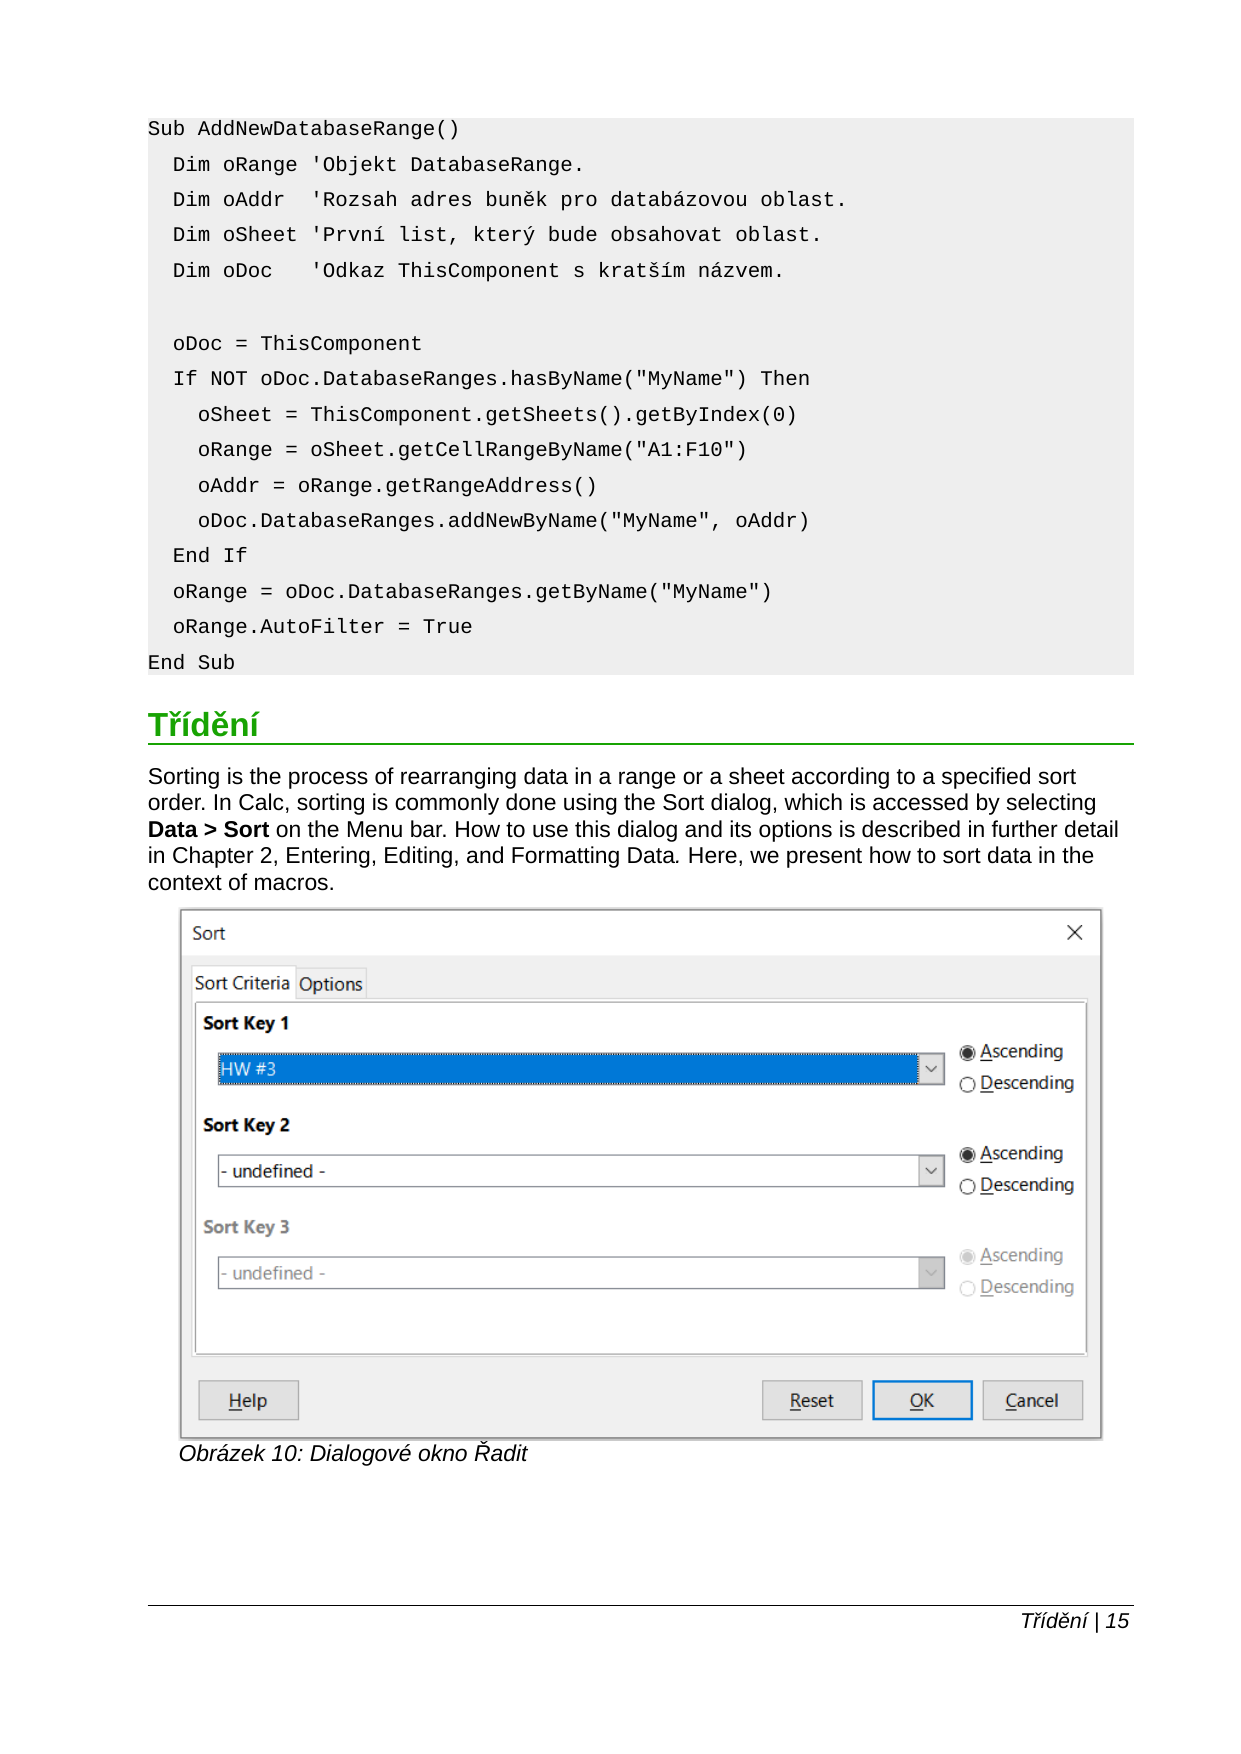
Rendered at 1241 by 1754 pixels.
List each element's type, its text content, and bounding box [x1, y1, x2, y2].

text oRange = oDoc.DatabaseRanges.getByName("MyName") [148, 581, 1134, 604]
text oRange.AutoFilter = True [148, 616, 1134, 640]
subtitle Třídění [148, 705, 1134, 743]
text oRange = oSheet.getCellRangeByName("A1:F10") [148, 439, 1134, 463]
text End Sub [148, 652, 1134, 675]
text oAddr = oRange.getRangeAddress() [148, 474, 1134, 498]
text Sub AddNewDatabaseRange() [148, 118, 1134, 142]
text Dim oAddr 'Rozsah adres buněk pro databázovou oblast. [148, 189, 1134, 213]
text oDoc.DatabaseRanges.addNewByName("MyName", oAddr) [148, 510, 1134, 534]
text oDoc = ThisComponent [148, 333, 1134, 357]
text Dim oSheet 'První list, který bude obsahovat oblast. [148, 224, 1134, 248]
text Sorting is the process of rearranging data in a range or a sheet according to a specified sort order. In Calc, sorting is commonly done using the Sort dialog, which is accessed by selecting Data > Sort on the Menu bar. How to use this dialog and its options is described in further detail in Chapter 2, Entering, Editing, and Formatting Data. Here, we present how to sort data in the context of macros. [148, 763, 1134, 895]
text If NOT oDoc.DatabaseRanges.hasByName("MyName") Then [148, 368, 1134, 392]
text Dim oRange 'Objekt DatabaseRange. [148, 153, 1134, 177]
text oSheet = ThisComponent.getSheets().getByIndex(0) [148, 404, 1134, 427]
text Obrázek 10: Dialogové okno Řadit [178, 1441, 1103, 1466]
text End If [148, 545, 1134, 569]
text Dim oDoc 'Odkaz ThisComponent s kratším názvem. [148, 260, 1134, 283]
picture [178, 907, 1104, 1441]
